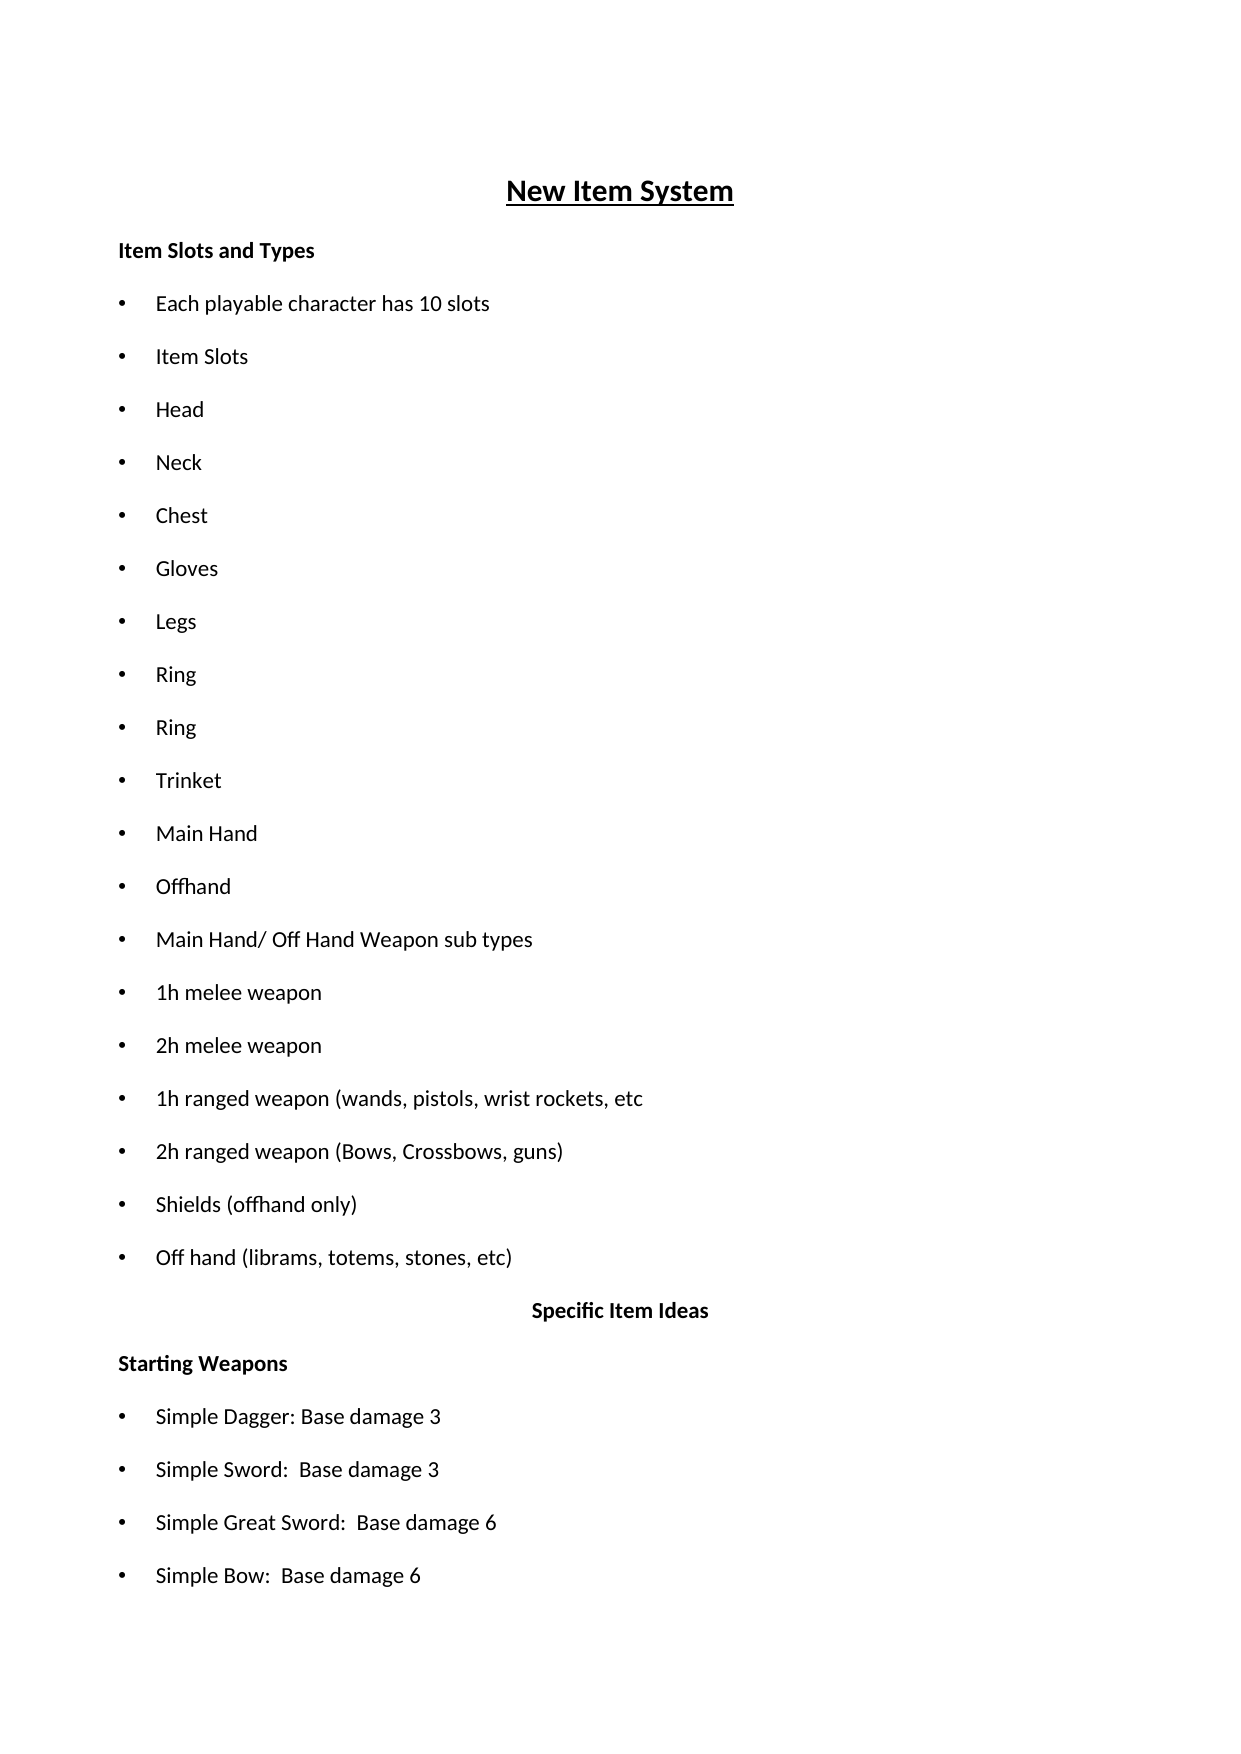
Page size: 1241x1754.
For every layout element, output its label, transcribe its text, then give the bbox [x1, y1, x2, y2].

text Specific Item Ideas [118, 1296, 1122, 1324]
list Ring [81, 660, 1122, 688]
list Simple Dagger: Base damage 3 [81, 1402, 1122, 1430]
list Item Slots [81, 342, 1122, 370]
list Main Hand [81, 819, 1122, 847]
text New Item System [118, 171, 1122, 209]
list 2h melee weapon [81, 1031, 1122, 1059]
list Neck [81, 448, 1122, 476]
list Simple Great Sword: Base damage 6 [81, 1508, 1122, 1536]
list Simple Sword: Base damage 3 [81, 1455, 1122, 1483]
list Ring [81, 713, 1122, 741]
list Shields (offhand only) [81, 1190, 1122, 1218]
list 1h melee weapon [81, 978, 1122, 1006]
text Starting Weapons [118, 1349, 1122, 1377]
list Off hand (librams, totems, stones, etc) [81, 1243, 1122, 1271]
list Chest [81, 501, 1122, 529]
list Simple Bow: Base damage 6 [81, 1561, 1122, 1589]
list Main Hand/ Off Hand Weapon sub types [81, 925, 1122, 953]
list 2h ranged weapon (Bows, Crossbows, guns) [81, 1137, 1122, 1165]
list Offhand [81, 872, 1122, 900]
list Head [81, 395, 1122, 423]
list Legs [81, 607, 1122, 635]
list Gloves [81, 554, 1122, 582]
text Item Slots and Types [118, 236, 1122, 264]
list 1h ranged weapon (wands, pistols, wrist rockets, etc [81, 1084, 1122, 1112]
list Each playable character has 10 slots [81, 289, 1122, 317]
list Trinket [81, 766, 1122, 794]
